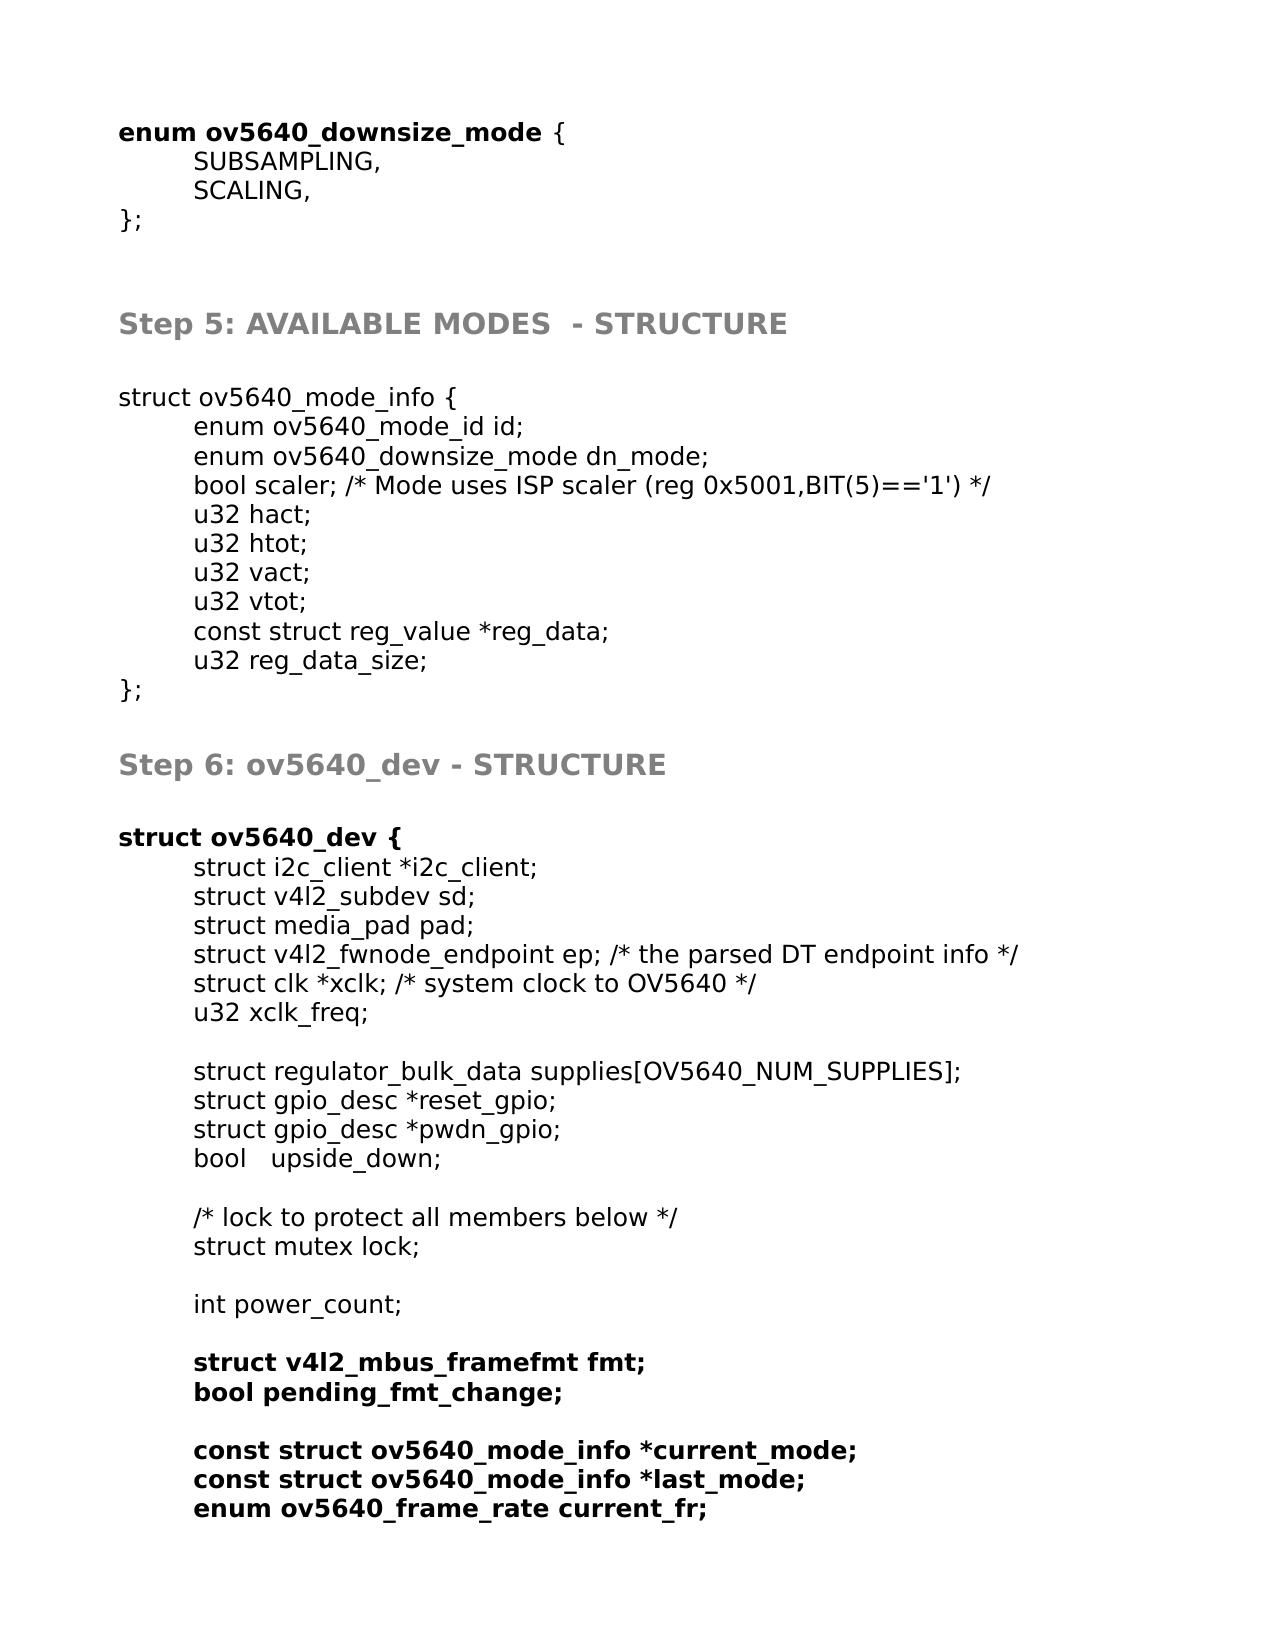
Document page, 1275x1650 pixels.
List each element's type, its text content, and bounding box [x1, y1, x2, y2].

text struct media_pad pad; [118, 911, 1157, 940]
text struct ov5640_mode_info { [118, 383, 1157, 412]
text struct clk *xclk; /* system clock to OV5640 */ [118, 969, 1157, 998]
text struct gpio_desc *pwdn_gpio; [118, 1115, 1157, 1144]
text u32 reg_data_size; [118, 646, 1157, 675]
text enum ov5640_downsize_mode { [118, 118, 1157, 147]
text }; [118, 206, 1157, 235]
text struct v4l2_mbus_framefmt fmt; [118, 1348, 1157, 1378]
text u32 hact; [118, 500, 1157, 529]
text u32 vact; [118, 558, 1157, 587]
text int power_count; [118, 1290, 1157, 1319]
text bool pending_fmt_change; [118, 1378, 1157, 1407]
text SCALING, [118, 176, 1157, 206]
text bool scaler; /* Mode uses ISP scaler (reg 0x5001,BIT(5)=='1') */ [118, 471, 1157, 500]
text /* lock to protect all members below */ [118, 1203, 1157, 1232]
subtitle Step 6: ov5640_dev - STRUCTURE [118, 748, 1157, 782]
text enum ov5640_mode_id id; [118, 412, 1157, 442]
text enum ov5640_downsize_mode dn_mode; [118, 442, 1157, 471]
text const struct ov5640_mode_info *current_mode; [118, 1436, 1157, 1465]
text bool upside_down; [118, 1144, 1157, 1173]
subtitle Step 5: AVAILABLE MODES - STRUCTURE [118, 308, 1157, 342]
text u32 htot; [118, 529, 1157, 558]
text struct i2c_client *i2c_client; [118, 853, 1157, 882]
text struct regulator_bulk_data supplies[OV5640_NUM_SUPPLIES]; [118, 1057, 1157, 1086]
text struct ov5640_dev { [118, 823, 1157, 853]
text const struct ov5640_mode_info *last_mode; [118, 1465, 1157, 1494]
text struct gpio_desc *reset_gpio; [118, 1086, 1157, 1115]
text SUBSAMPLING, [118, 147, 1157, 176]
text struct mutex lock; [118, 1232, 1157, 1261]
text enum ov5640_frame_rate current_fr; [118, 1494, 1157, 1523]
text struct v4l2_subdev sd; [118, 882, 1157, 911]
text const struct reg_value *reg_data; [118, 617, 1157, 646]
text }; [118, 675, 1157, 704]
text struct v4l2_fwnode_endpoint ep; /* the parsed DT endpoint info */ [118, 940, 1157, 969]
text u32 xclk_freq; [118, 998, 1157, 1028]
text u32 vtot; [118, 587, 1157, 617]
